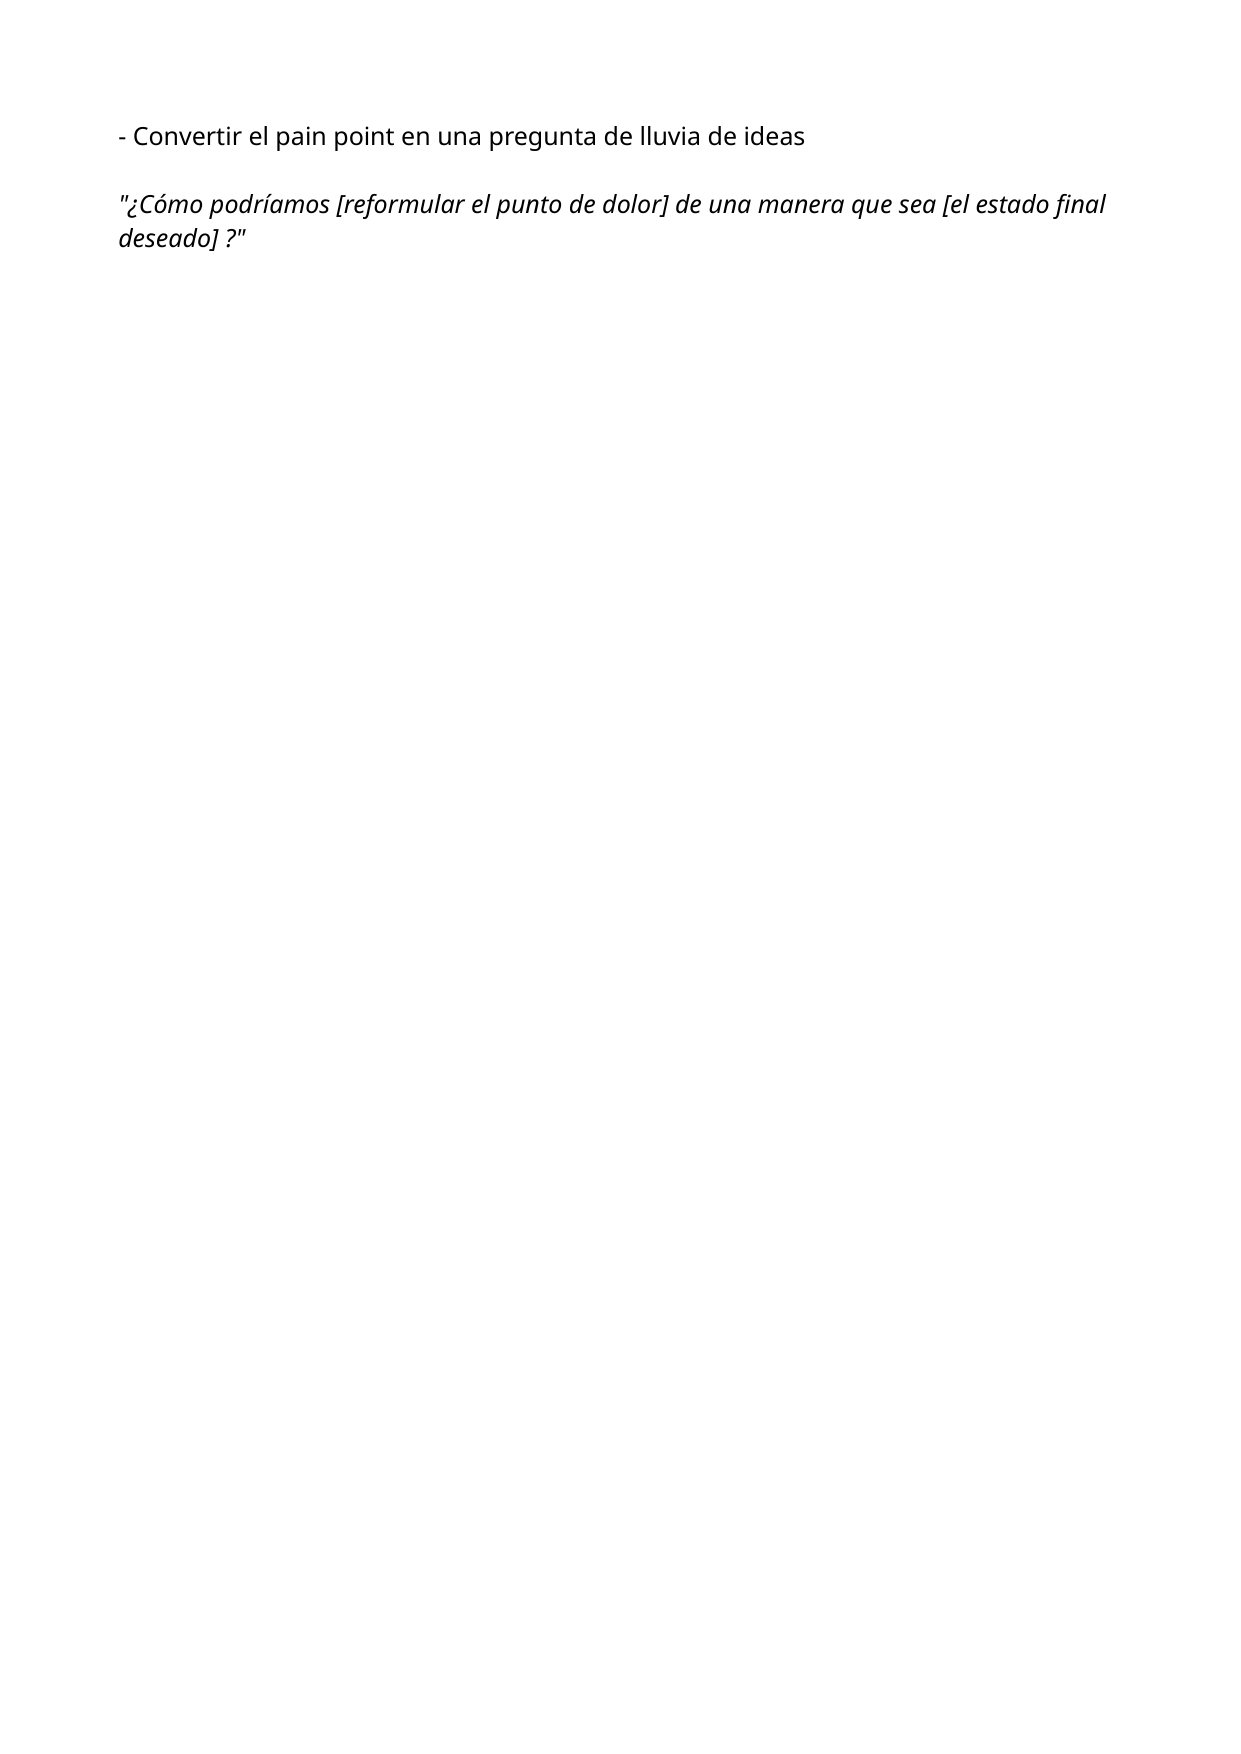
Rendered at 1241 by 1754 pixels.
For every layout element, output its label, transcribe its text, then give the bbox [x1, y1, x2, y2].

text - Convertir el pain point en una pregunta de lluvia de ideas [118, 118, 1122, 152]
text "¿Cómo podríamos [reformular el punto de dolor] de una manera que sea [el estado final deseado] ?" [118, 186, 1122, 254]
